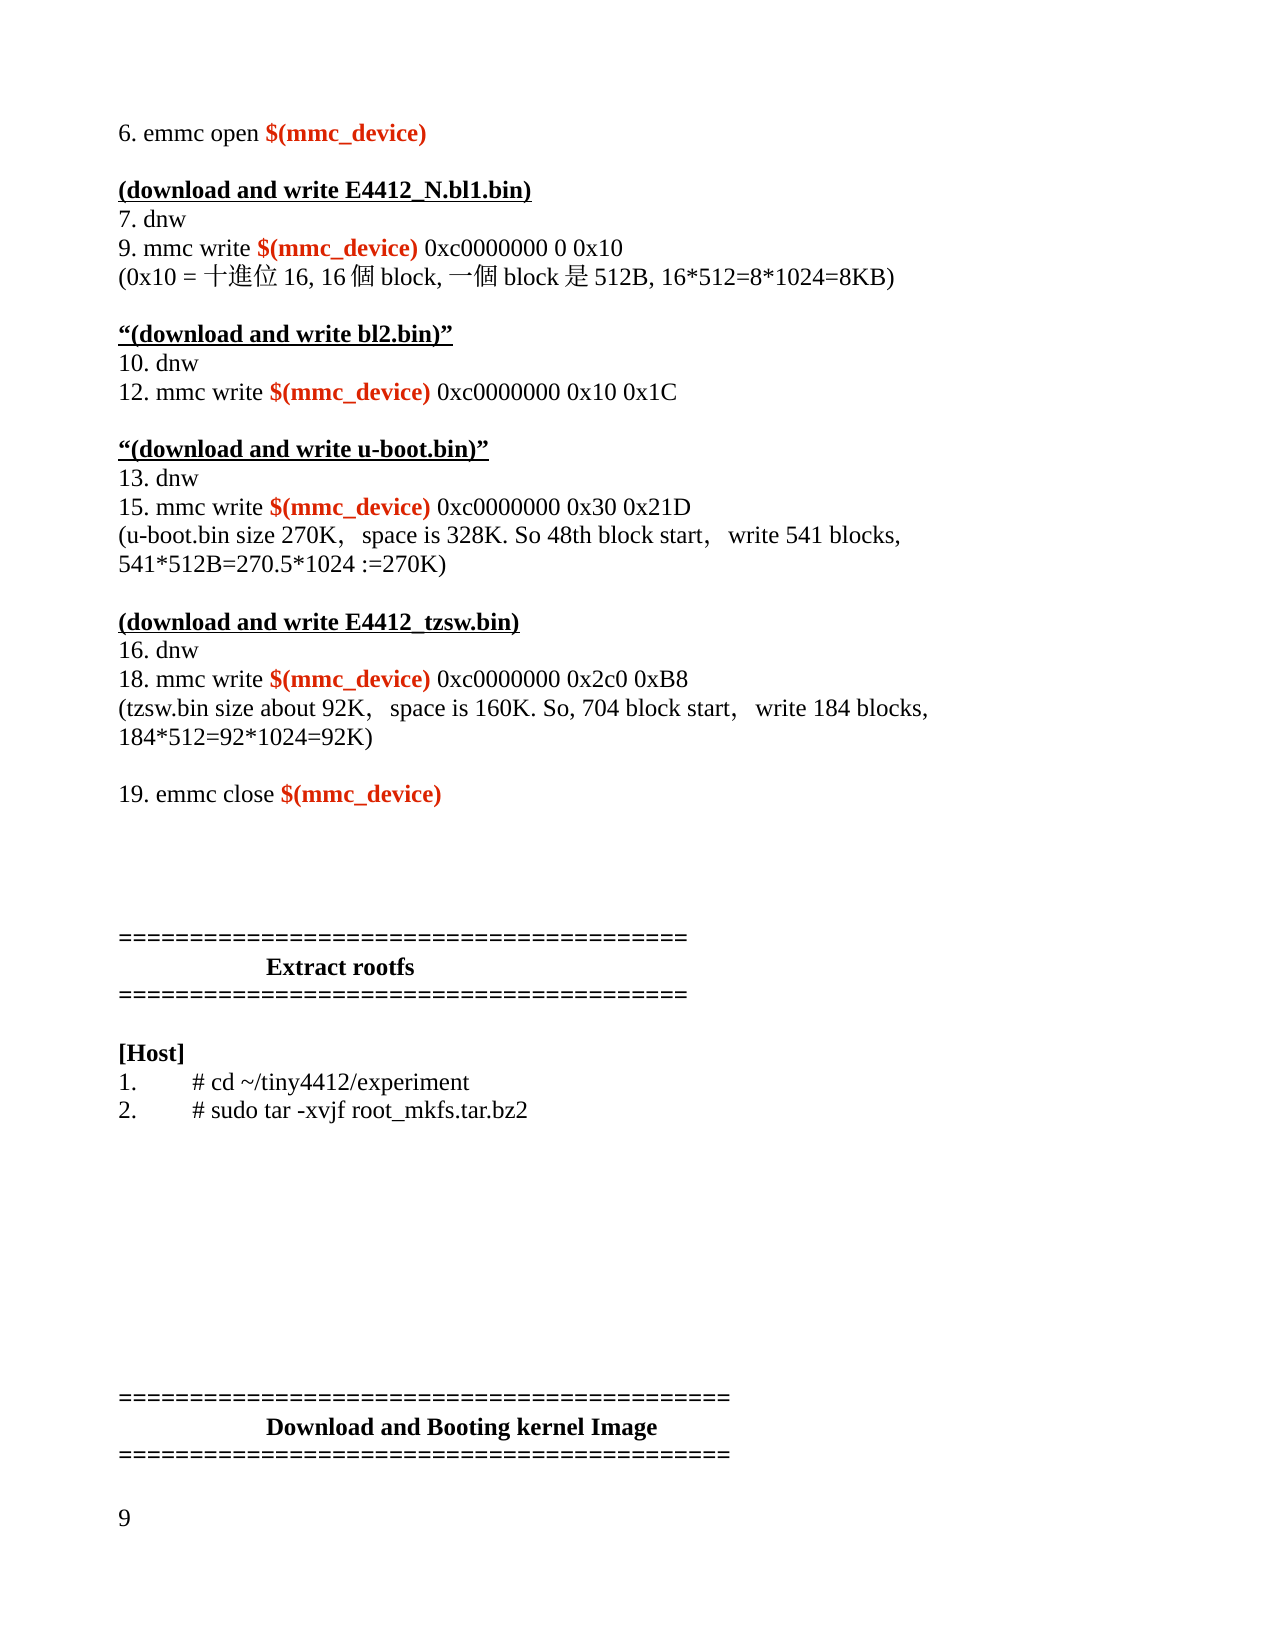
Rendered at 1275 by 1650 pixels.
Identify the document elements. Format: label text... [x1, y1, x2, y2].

text (download and write E4412_N.bl1.bin) [118, 176, 1157, 204]
text 2. # sudo tar -xvjf root_mkfs.tar.bz2 [118, 1096, 1157, 1124]
text (0x10 = 十進位16, 16個block, 一個block是512B, 16*512=8*1024=8KB) [118, 262, 1157, 291]
text ======================================== [118, 923, 1157, 952]
text 12. mmc write $(mmc_device) 0xc0000000 0x10 0x1C [118, 377, 1157, 406]
text Extract rootfs [118, 952, 1157, 981]
text ======================================== [118, 981, 1157, 1009]
text 9. mmc write $(mmc_device) 0xc0000000 0 0x10 [118, 233, 1157, 262]
text 15. mmc write $(mmc_device) 0xc0000000 0x30 0x21D [118, 492, 1157, 521]
text 16. dnw [118, 636, 1157, 664]
text “(download and write u-boot.bin)” [118, 434, 1157, 463]
text (tzsw.bin size about 92K，space is 160K. So, 704 block start，write 184 blocks, 184*512=92*1024=92K) [118, 693, 1157, 751]
text 6. emmc open $(mmc_device) [118, 118, 1157, 147]
text =========================================== [118, 1441, 1157, 1469]
text (download and write E4412_tzsw.bin) [118, 607, 1157, 636]
text 7. dnw [118, 204, 1157, 233]
text “(download and write bl2.bin)” [118, 319, 1157, 348]
text 18. mmc write $(mmc_device) 0xc0000000 0x2c0 0xB8 [118, 664, 1157, 693]
text [Host] [118, 1038, 1157, 1067]
text Download and Booting kernel Image [118, 1412, 1157, 1441]
text 19. emmc close $(mmc_device) [118, 779, 1157, 808]
text =========================================== [118, 1383, 1157, 1412]
text 1. # cd ~/tiny4412/experiment [118, 1067, 1157, 1096]
text 10. dnw [118, 348, 1157, 377]
text 13. dnw [118, 463, 1157, 492]
text (u-boot.bin size 270K，space is 328K. So 48th block start，write 541 blocks, 541*512B=270.5*1024 :=270K) [118, 521, 1157, 578]
